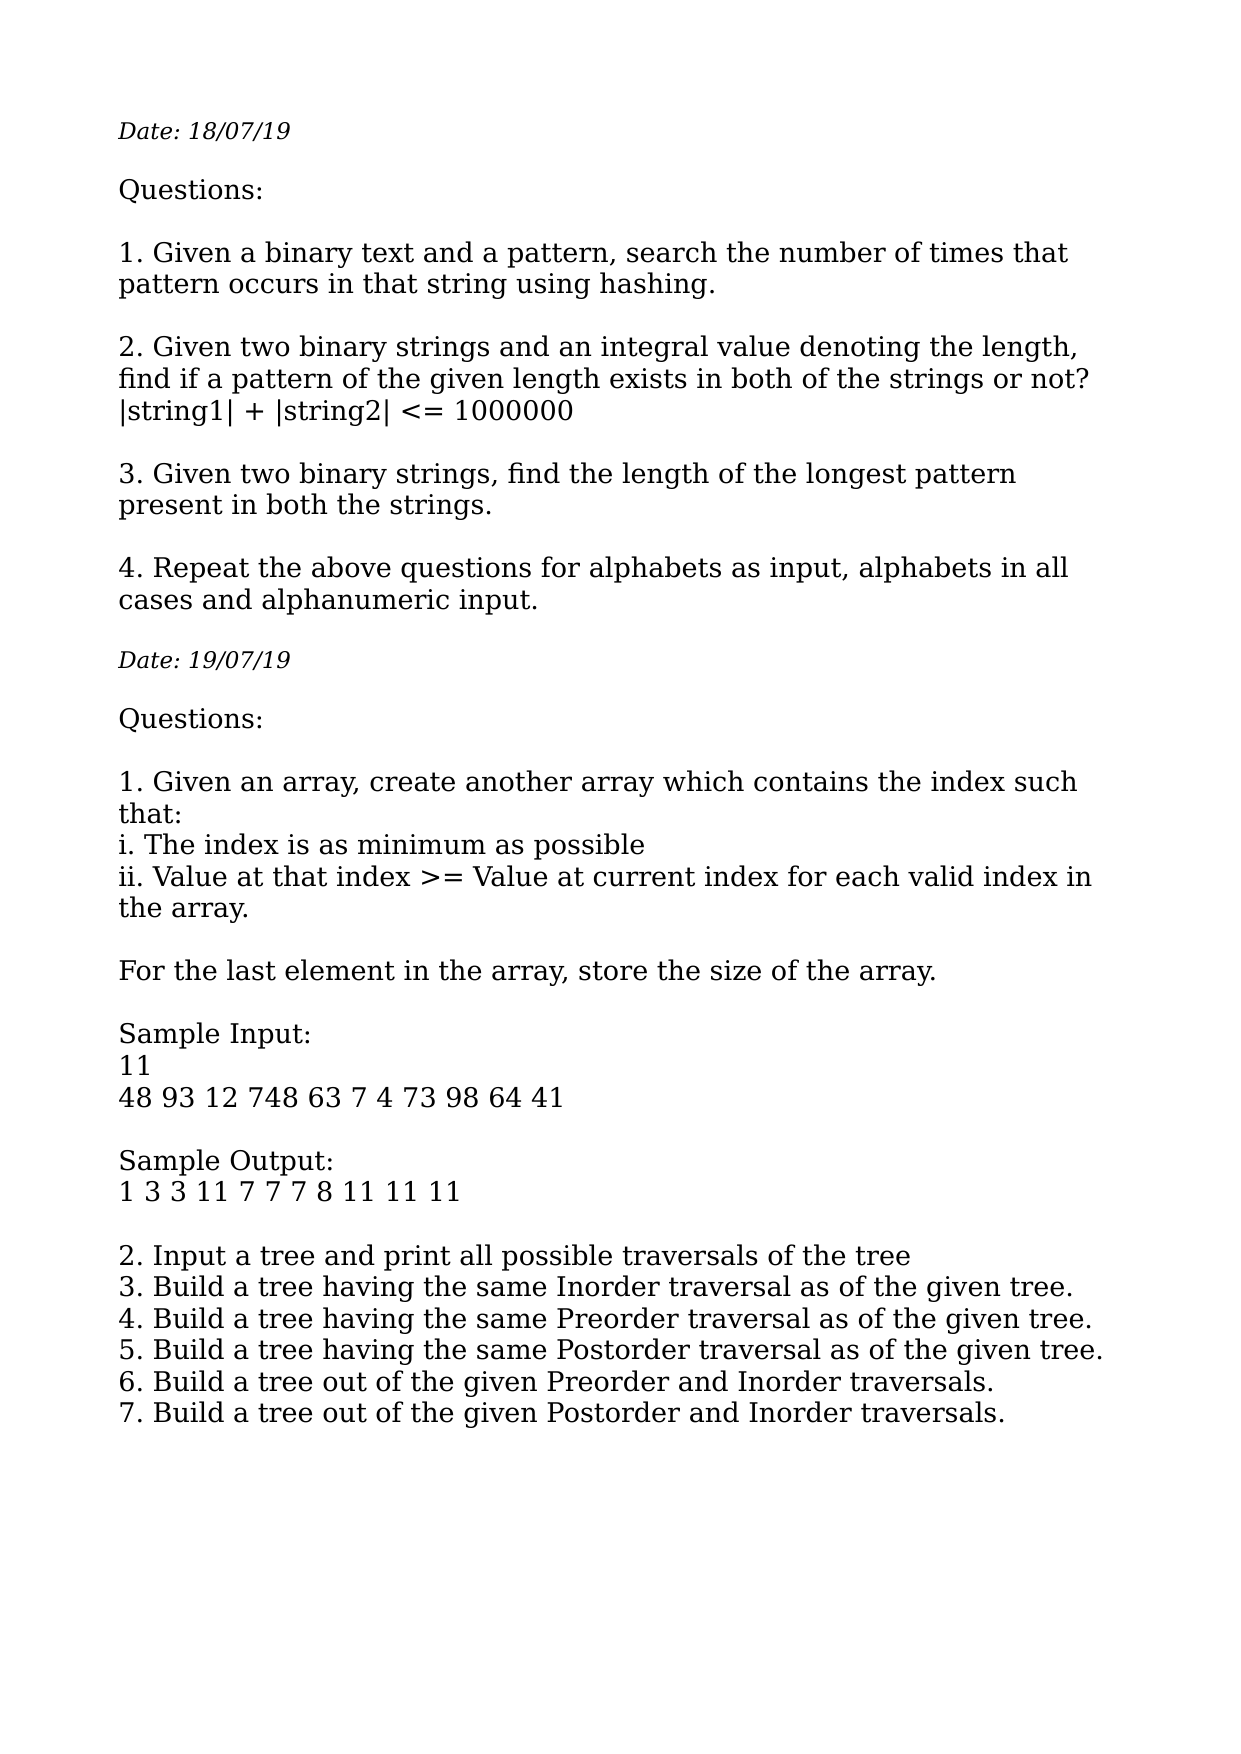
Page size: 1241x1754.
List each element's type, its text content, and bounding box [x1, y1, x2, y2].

text 7. Build a tree out of the given Postorder and Inorder traversals. [118, 1398, 1122, 1429]
text ii. Value at that index >= Value at current index for each valid index in the array. [118, 861, 1122, 924]
text Date: 19/07/19 [118, 647, 1122, 674]
text 1. Given a binary text and a pattern, search the number of times that pattern occurs in that string using hashing. [118, 237, 1122, 300]
text Questions: [118, 174, 1122, 206]
text Sample Input: [118, 1019, 1122, 1050]
text i. The index is as minimum as possible [118, 829, 1122, 861]
text 3. Given two binary strings, find the length of the longest pattern present in both the strings. [118, 458, 1122, 521]
text Questions: [118, 703, 1122, 735]
text 6. Build a tree out of the given Preorder and Inorder traversals. [118, 1366, 1122, 1398]
text 48 93 12 748 63 7 4 73 98 64 41 [118, 1082, 1122, 1113]
text |string1| + |string2| <= 1000000 [118, 395, 1122, 426]
text 3. Build a tree having the same Inorder traversal as of the given tree. [118, 1271, 1122, 1303]
text 4. Repeat the above questions for alphabets as input, alphabets in all cases and alphanumeric input. [118, 553, 1122, 616]
text 11 [118, 1050, 1122, 1082]
text 2. Given two binary strings and an integral value denoting the length, find if a pattern of the given length exists in both of the strings or not? [118, 332, 1122, 395]
text 2. Input a tree and print all possible traversals of the tree [118, 1240, 1122, 1271]
text For the last element in the array, store the size of the array. [118, 956, 1122, 987]
text 1. Given an array, create another array which contains the index such that: [118, 766, 1122, 829]
text Sample Output: [118, 1145, 1122, 1177]
text 1 3 3 11 7 7 7 8 11 11 11 [118, 1177, 1122, 1208]
text Date: 18/07/19 [118, 118, 1122, 145]
text 5. Build a tree having the same Postorder traversal as of the given tree. [118, 1334, 1122, 1366]
text 4. Build a tree having the same Preorder traversal as of the given tree. [118, 1303, 1122, 1334]
